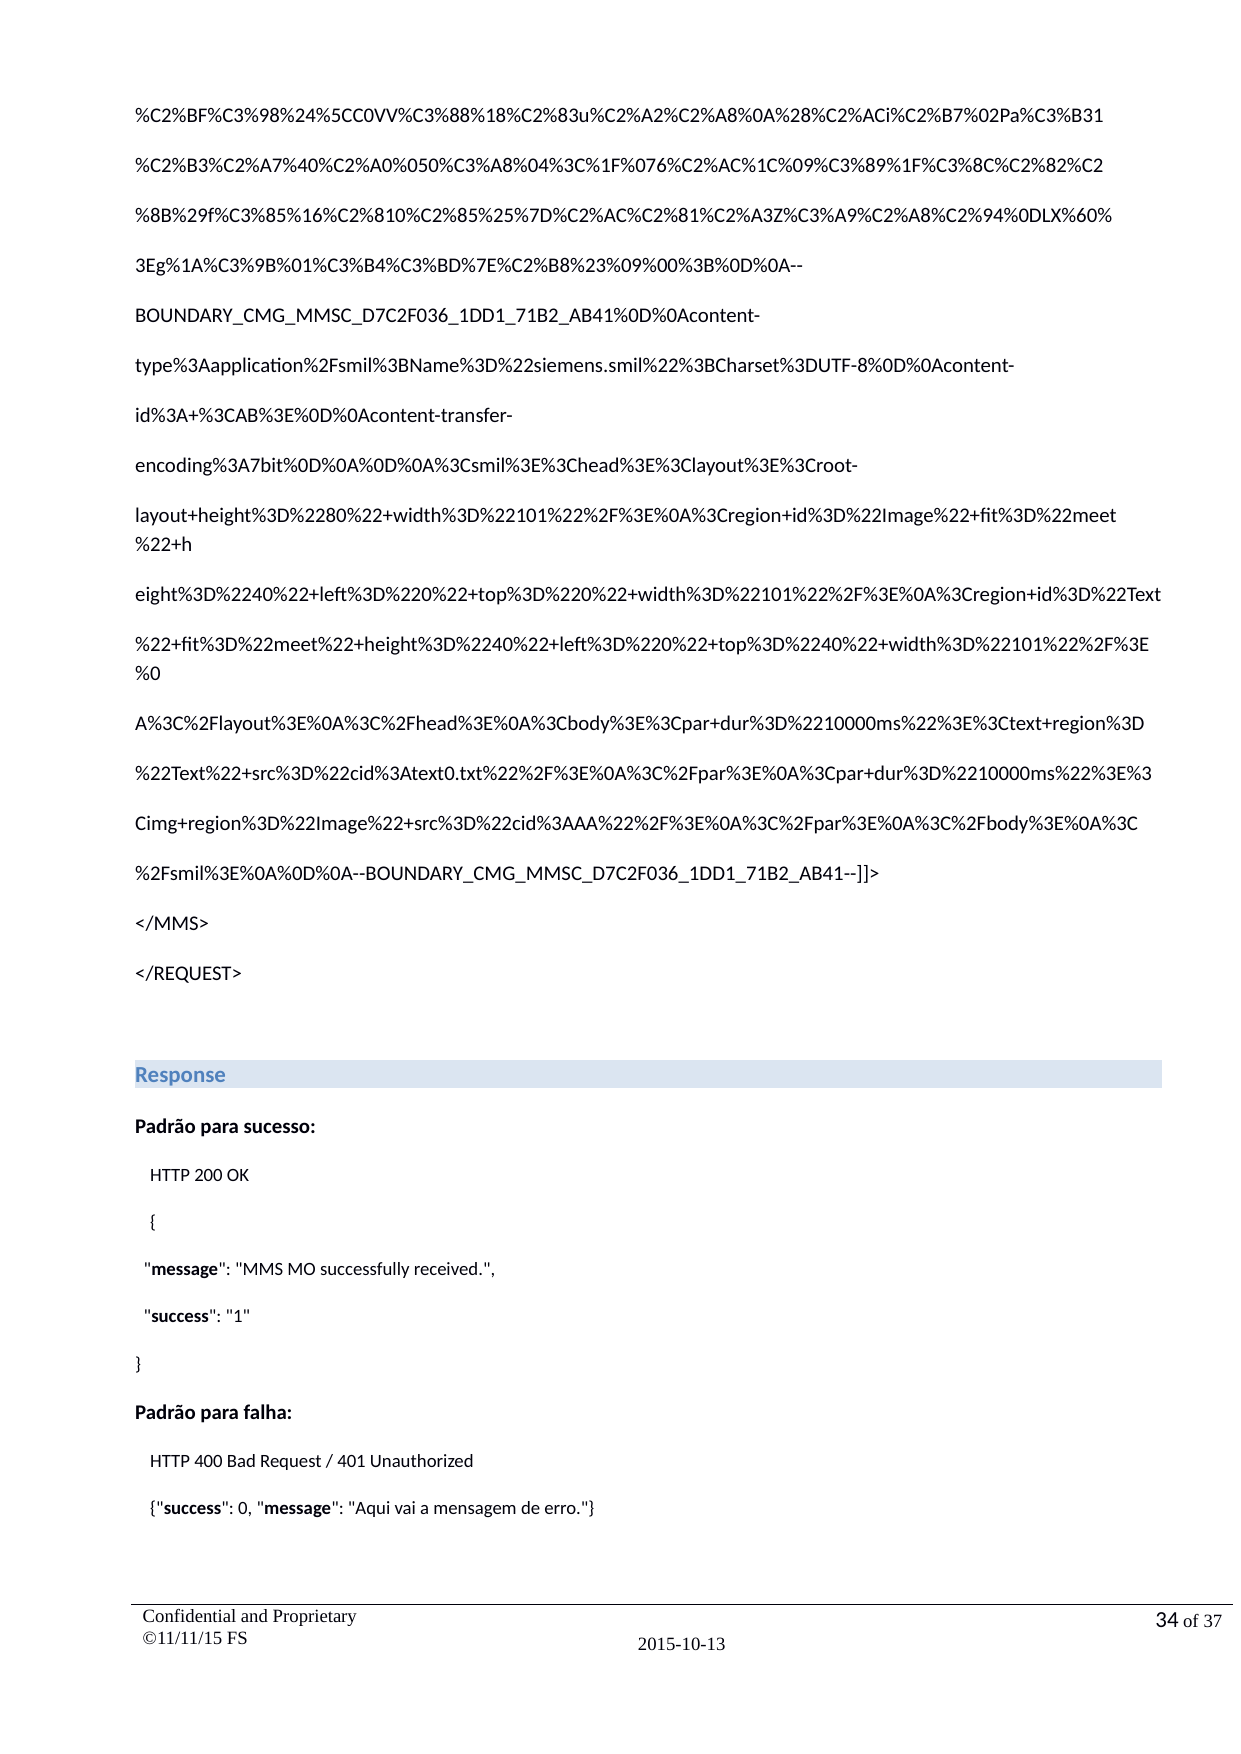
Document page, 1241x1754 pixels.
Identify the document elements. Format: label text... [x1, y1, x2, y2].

text %8B%29f%C3%85%16%C2%810%C2%85%25%7D%C2%AC%C2%81%C2%A3Z%C3%A9%C2%A8%C2%94%0DLX%60% [135, 202, 1162, 227]
text %C2%B3%C2%A7%40%C2%A0%050%C3%A8%04%3C%1F%076%C2%AC%1C%09%C3%89%1F%C3%8C%C2%82%C2 [135, 152, 1162, 177]
text </MMS> [135, 910, 1162, 936]
text {"success": 0, "message": "Aqui vai a mensagem de erro."} [135, 1496, 1162, 1519]
text Response [135, 1060, 1162, 1088]
text "success": "1" [135, 1305, 1162, 1328]
text Cimg+region%3D%22Image%22+src%3D%22cid%3AAA%22%2F%3E%0A%3C%2Fpar%3E%0A%3C%2Fbody%3E%0A%3C [135, 810, 1162, 836]
text </REQUEST> [135, 960, 1162, 986]
text %22Text%22+src%3D%22cid%3Atext0.txt%22%2F%3E%0A%3C%2Fpar%3E%0A%3Cpar+dur%3D%2210000ms%22%3E%3 [135, 760, 1162, 786]
text A%3C%2Flayout%3E%0A%3C%2Fhead%3E%0A%3Cbody%3E%3Cpar+dur%3D%2210000ms%22%3E%3Ctext+region%3D [135, 710, 1162, 736]
text "message": "MMS MO successfully received.", [135, 1257, 1162, 1280]
text eight%3D%2240%22+left%3D%220%22+top%3D%220%22+width%3D%22101%22%2F%3E%0A%3Cregion+id%3D%22Text [135, 581, 1162, 606]
text HTTP 400 Bad Request / 401 Unauthorized [135, 1449, 1162, 1472]
text %C2%BF%C3%98%24%5CC0VV%C3%88%18%C2%83u%C2%A2%C2%A8%0A%28%C2%ACi%C2%B7%02Pa%C3%B31 [135, 102, 1162, 127]
text %2Fsmil%3E%0A%0D%0A--BOUNDARY_CMG_MMSC_D7C2F036_1DD1_71B2_AB41--]]> [135, 860, 1162, 886]
text %22+fit%3D%22meet%22+height%3D%2240%22+left%3D%220%22+top%3D%2240%22+width%3D%22101%22%2F%3E%0 [135, 631, 1162, 686]
text HTTP 200 OK [135, 1163, 1162, 1186]
text Padrão para sucesso: [135, 1113, 1162, 1138]
text id%3A+%3CAB%3E%0D%0Acontent-transfer- [135, 402, 1162, 427]
text 3Eg%1A%C3%9B%01%C3%B4%C3%BD%7E%C2%B8%23%09%00%3B%0D%0A-- [135, 252, 1162, 277]
text BOUNDARY_CMG_MMSC_D7C2F036_1DD1_71B2_AB41%0D%0Acontent- [135, 302, 1162, 327]
text { [135, 1210, 1162, 1233]
text encoding%3A7bit%0D%0A%0D%0A%3Csmil%3E%3Chead%3E%3Clayout%3E%3Croot- [135, 452, 1162, 477]
text layout+height%3D%2280%22+width%3D%22101%22%2F%3E%0A%3Cregion+id%3D%22Image%22+fit%3D%22meet%22+h [135, 502, 1162, 556]
text type%3Aapplication%2Fsmil%3BName%3D%22siemens.smil%22%3BCharset%3DUTF-8%0D%0Acontent- [135, 352, 1162, 377]
text Padrão para falha: [135, 1399, 1162, 1424]
text } [135, 1352, 1162, 1375]
